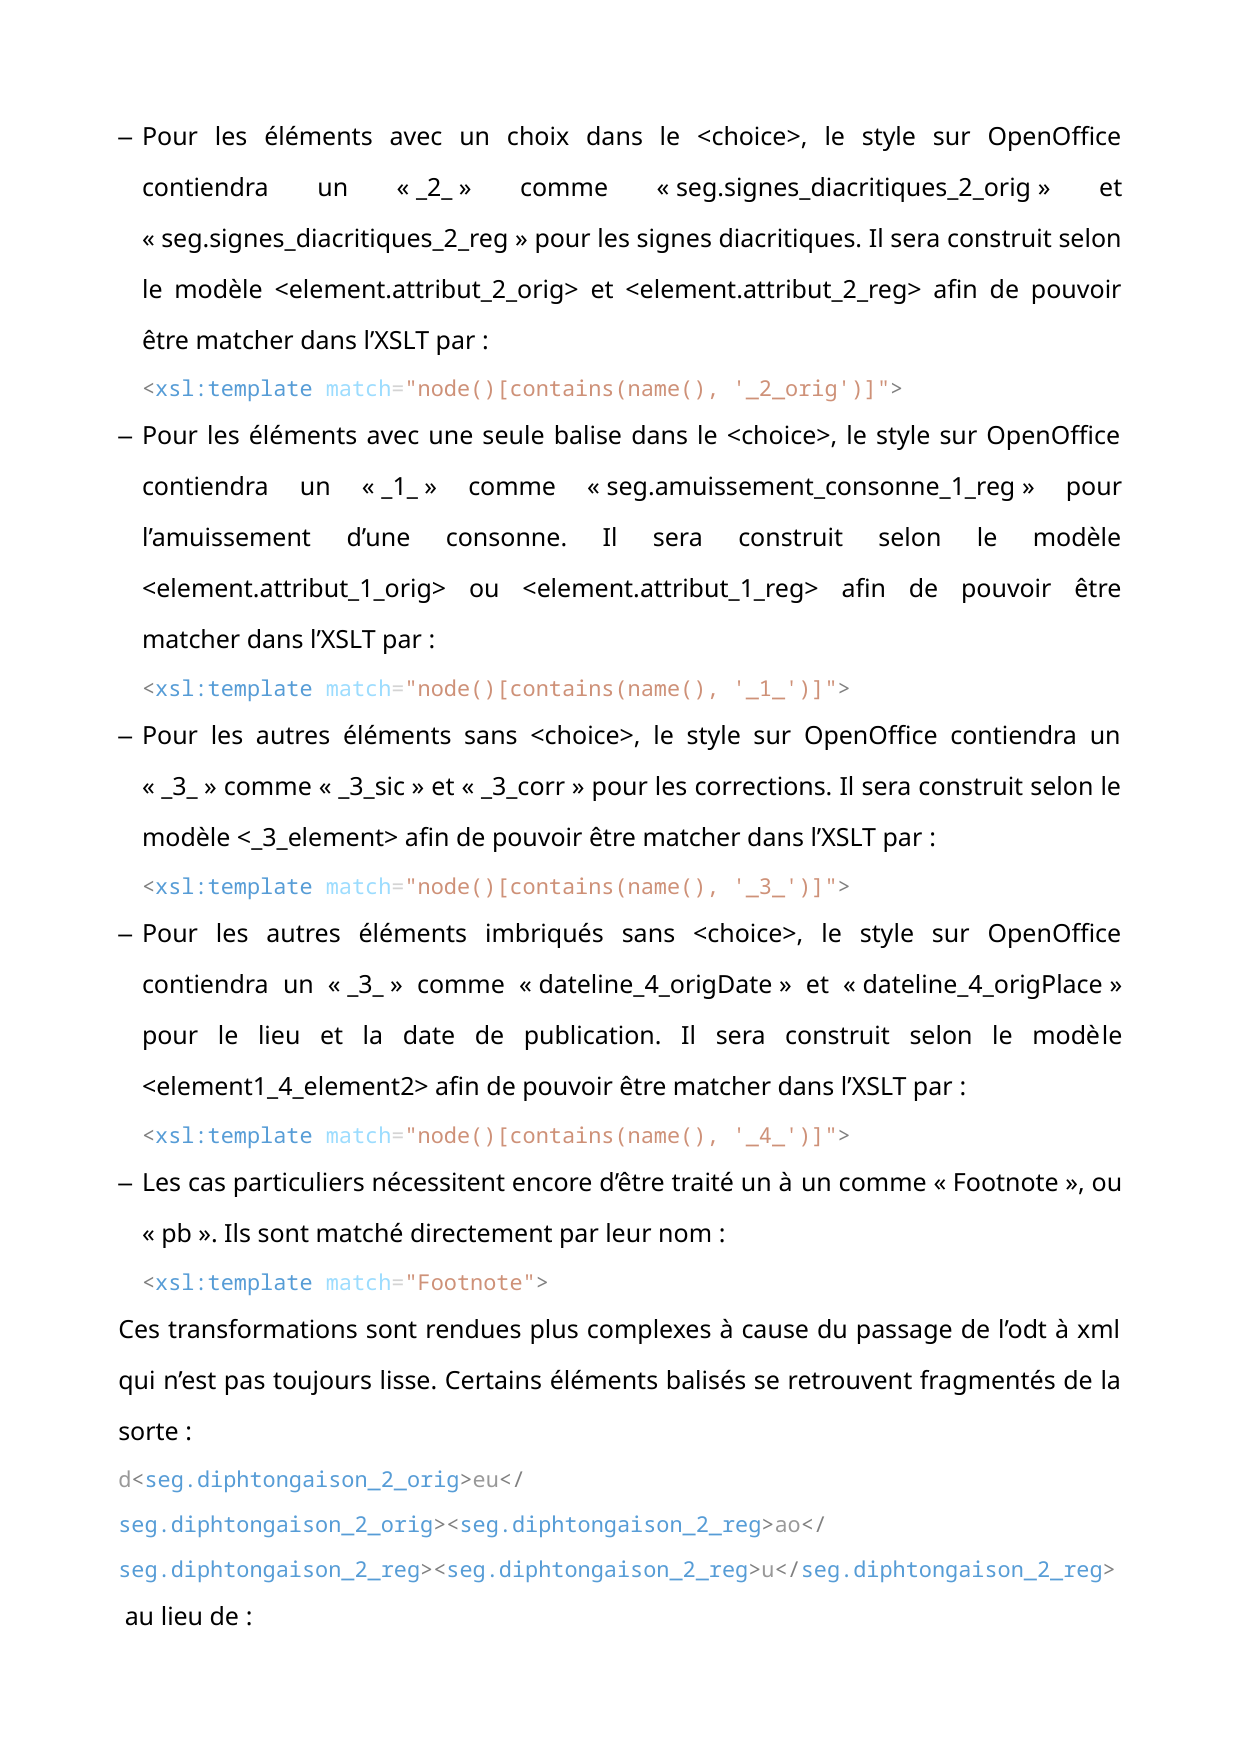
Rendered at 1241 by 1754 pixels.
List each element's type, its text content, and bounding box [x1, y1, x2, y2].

list <xsl:template match="node()[contains(name(), '_2_orig')]"> [118, 373, 1122, 403]
list Les cas particuliers nécessitent encore d’être traité un à un comme « Footnote », ou « pb ». Ils sont matché directement par leur nom : [118, 1164, 1122, 1250]
text Ces transformations sont rendues plus complexes à cause du passage de l’odt à xml qui n’est pas toujours lisse. Certains éléments balisés se retrouvent fragmentés de la sorte : [118, 1311, 1122, 1447]
list <xsl:template match="node()[contains(name(), '_3_')]"> [118, 871, 1122, 901]
list <xsl:template match="node()[contains(name(), '_4_')]"> [118, 1120, 1122, 1150]
list Pour les autres éléments sans <choice>, le style sur OpenOffice contiendra un « _3_ » comme « _3_sic » et « _3_corr » pour les corrections. Il sera construit selon le modèle <_3_element> afin de pouvoir être matcher dans l’XSLT par : [118, 718, 1122, 854]
text d<seg.diphtongaison_2_orig>eu</seg.diphtongaison_2_orig><seg.diphtongaison_2_reg>ao</seg.diphtongaison_2_reg><seg.diphtongaison_2_reg>u</seg.diphtongaison_2_reg> [118, 1464, 1122, 1584]
list <xsl:template match="Footnote"> [118, 1267, 1122, 1296]
list <xsl:template match="node()[contains(name(), '_1_')]"> [118, 673, 1122, 703]
list Pour les éléments avec un choix dans le <choice>, le style sur OpenOffice contiendra un « _2_ » comme « seg.signes_diacritiques_2_orig » et « seg.signes_diacritiques_2_reg » pour les signes diacritiques. Il sera construit selon le modèle <element.attribut_2_orig> et <element.attribut_2_reg> afin de pouvoir être matcher dans l’XSLT par : [118, 118, 1122, 356]
list Pour les autres éléments imbriqués sans <choice>, le style sur OpenOffice contiendra un « _3_ » comme « dateline_4_origDate » et « dateline_4_origPlace » pour le lieu et la date de publication. Il sera construit selon le modèle <element1_4_element2> afin de pouvoir être matcher dans l’XSLT par : [118, 916, 1122, 1103]
list Pour les éléments avec une seule balise dans le <choice>, le style sur OpenOffice contiendra un « _1_ » comme « seg.amuissement_consonne_1_reg » pour l’amuissement d’une consonne. Il sera construit selon le modèle <element.attribut_1_orig> ou <element.attribut_1_reg> afin de pouvoir être matcher dans l’XSLT par : [118, 418, 1122, 656]
text au lieu de : [118, 1598, 1122, 1633]
